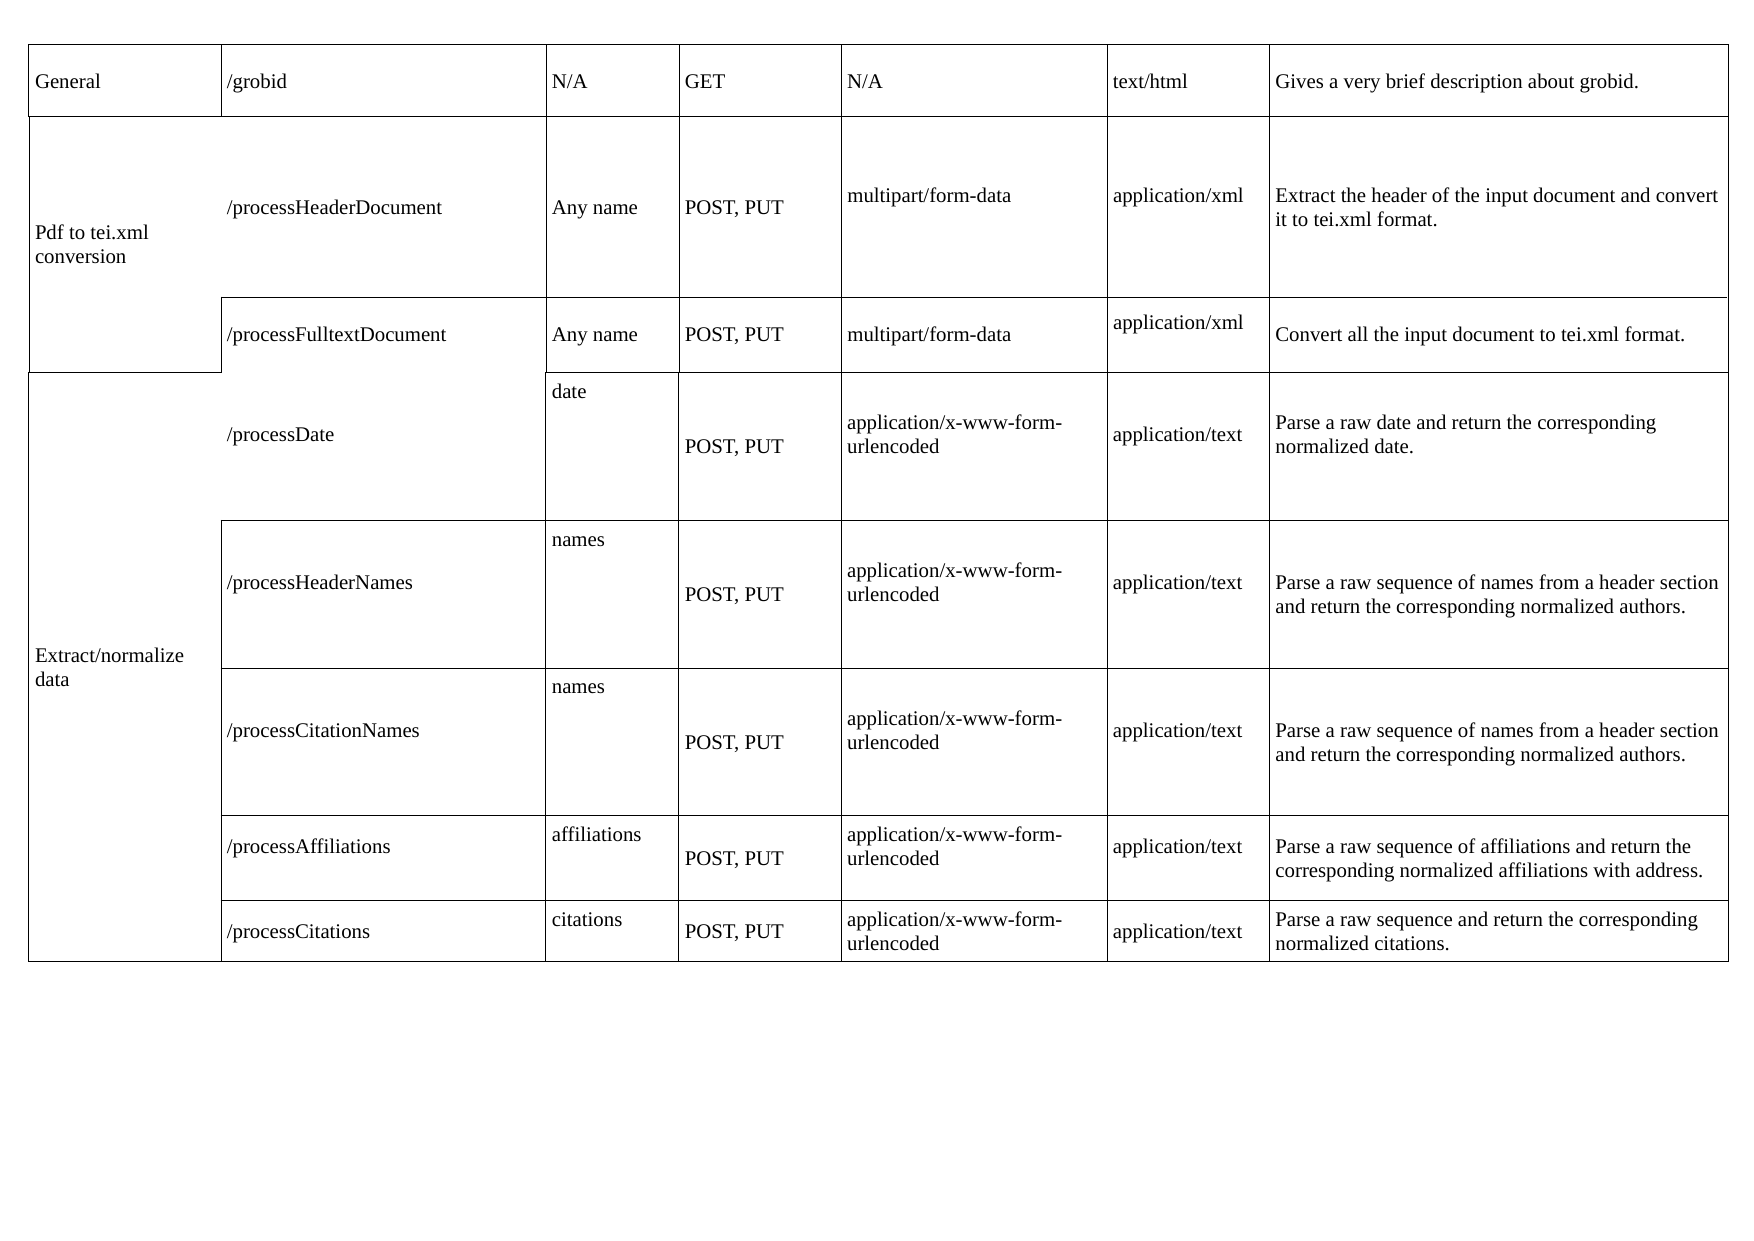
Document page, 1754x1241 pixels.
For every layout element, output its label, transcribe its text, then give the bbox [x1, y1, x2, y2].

table_cell application/x-www-form-urlencoded [842, 816, 1107, 900]
table_cell Pdf to tei.xml conversion [30, 117, 221, 372]
table_cell /processCitations [222, 901, 545, 961]
table_cell Extract/normalize data [29, 373, 221, 961]
table_cell Any name [547, 298, 679, 372]
table_header multipart/form-data [842, 117, 1107, 297]
table_cell citations [546, 901, 678, 961]
table_header /processDate [221, 372, 545, 520]
table_cell application/text [1108, 669, 1269, 815]
table_cell POST, PUT [679, 521, 841, 667]
table_cell Gives a very brief description about grobid. [1270, 45, 1728, 116]
table_cell application/x-www-form-urlencoded [842, 521, 1107, 667]
table_header POST, PUT [680, 117, 841, 297]
table_header application/text [1108, 373, 1269, 520]
table_cell Convert all the input document to tei.xml format. [1270, 297, 1728, 372]
table_cell /grobid [222, 45, 546, 116]
table_cell affiliations [546, 816, 678, 900]
table_cell /processCitationNames [222, 669, 545, 815]
table_header /processHeaderDocument [221, 117, 546, 297]
table_cell POST, PUT [679, 669, 841, 815]
table_cell application/x-www-form-urlencoded [842, 901, 1107, 961]
table_cell multipart/form-data [842, 298, 1107, 372]
table_cell GET [680, 45, 841, 116]
table_cell Parse a raw sequence of names from a header section and return the corresponding normalized authors. [1270, 521, 1728, 667]
table_cell names [546, 521, 678, 667]
table_cell POST, PUT [680, 298, 841, 372]
table_cell application/text [1108, 521, 1269, 667]
table_cell application/xml [1108, 298, 1269, 372]
table_cell text/html [1108, 45, 1269, 116]
table_cell N/A [842, 45, 1107, 116]
table_cell General [29, 45, 221, 116]
table_cell POST, PUT [679, 901, 841, 961]
table_cell /processAffiliations [222, 816, 545, 900]
table_cell Parse a raw sequence and return the corresponding normalized citations. [1270, 901, 1728, 961]
table_cell application/text [1108, 816, 1269, 900]
table_header Parse a raw date and return the corresponding normalized date. [1270, 373, 1728, 520]
table_cell application/text [1108, 901, 1269, 961]
table_cell application/x-www-form-urlencoded [842, 669, 1107, 815]
table_header application/xml [1108, 117, 1269, 297]
table_header date [546, 373, 678, 520]
table_cell Parse a raw sequence of names from a header section and return the corresponding normalized authors. [1270, 669, 1728, 815]
table_cell POST, PUT [679, 816, 841, 900]
table_cell N/A [547, 45, 679, 116]
table_cell names [546, 669, 678, 815]
table_header Any name [547, 117, 679, 297]
table_cell /processHeaderNames [222, 521, 545, 667]
table_header POST, PUT [679, 373, 841, 520]
table_header application/x-www-form-urlencoded [842, 373, 1107, 520]
table_header Extract the header of the input document and convert it to tei.xml format. [1270, 117, 1728, 297]
table_cell Parse a raw sequence of affiliations and return the corresponding normalized affiliations with address. [1270, 816, 1728, 900]
table_cell /processFulltextDocument [222, 298, 546, 372]
